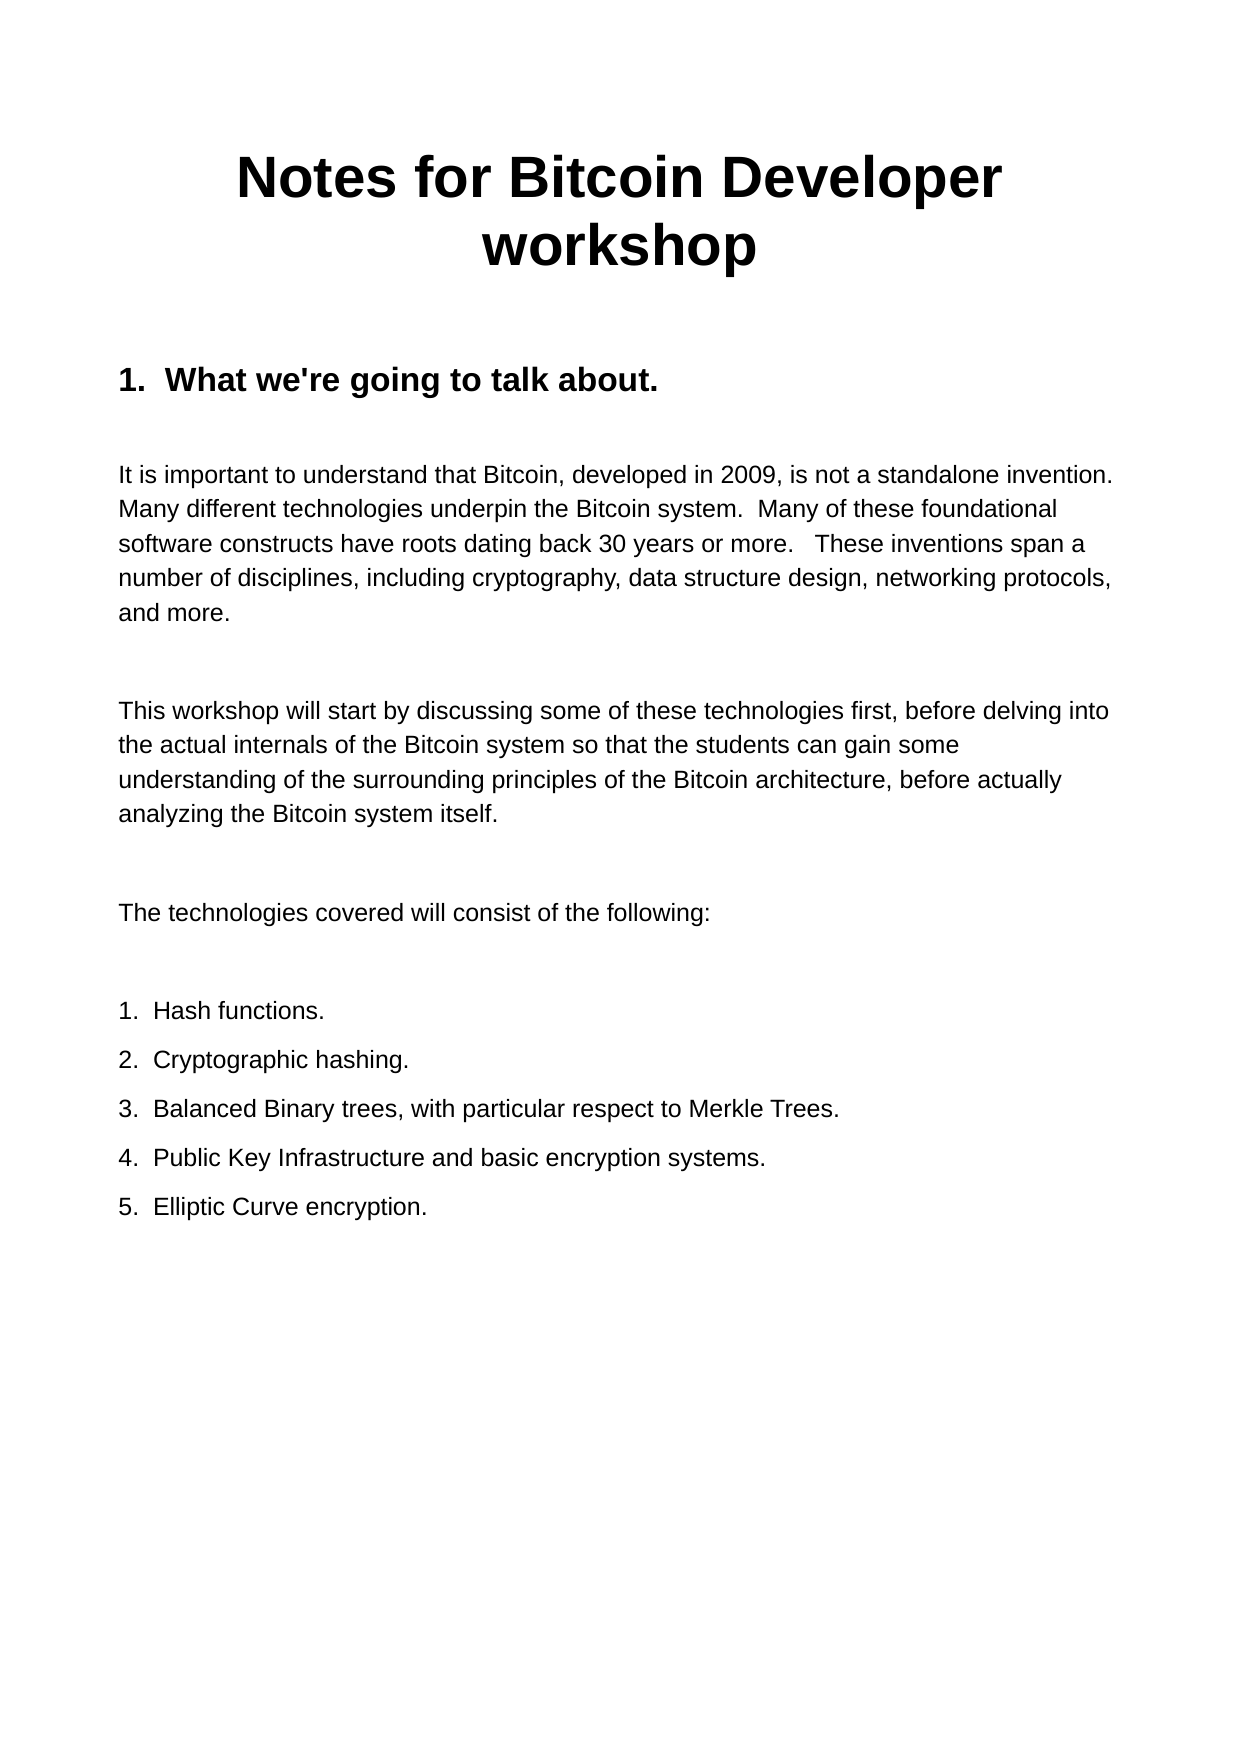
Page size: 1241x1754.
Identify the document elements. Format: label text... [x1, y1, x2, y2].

text It is important to understand that Bitcoin, developed in 2009, is not a standalone invention. Many different technologies underpin the Bitcoin system. Many of these foundational software constructs have roots dating back 30 years or more. These inventions span a number of disciplines, including cryptography, data structure design, networking protocols, and more. [118, 460, 1122, 627]
text 1. Hash functions. [118, 996, 1122, 1024]
text 2. Cryptographic hashing. [118, 1045, 1122, 1073]
subtitle 1. What we're going to talk about. [118, 360, 1122, 398]
text 5. Elliptic Curve encryption. [118, 1192, 1122, 1221]
text 3. Balanced Binary trees, with particular respect to Merkle Trees. [118, 1094, 1122, 1122]
text This workshop will start by discussing some of these technologies first, before delving into the actual internals of the Bitcoin system so that the students can gain some understanding of the surrounding principles of the Bitcoin architecture, before actually analyzing the Bitcoin system itself. [118, 696, 1122, 828]
title Notes for Bitcoin Developer workshop [118, 143, 1122, 277]
text The technologies covered will consist of the following: [118, 897, 1122, 926]
text 4. Public Key Infrastructure and basic encryption systems. [118, 1143, 1122, 1172]
